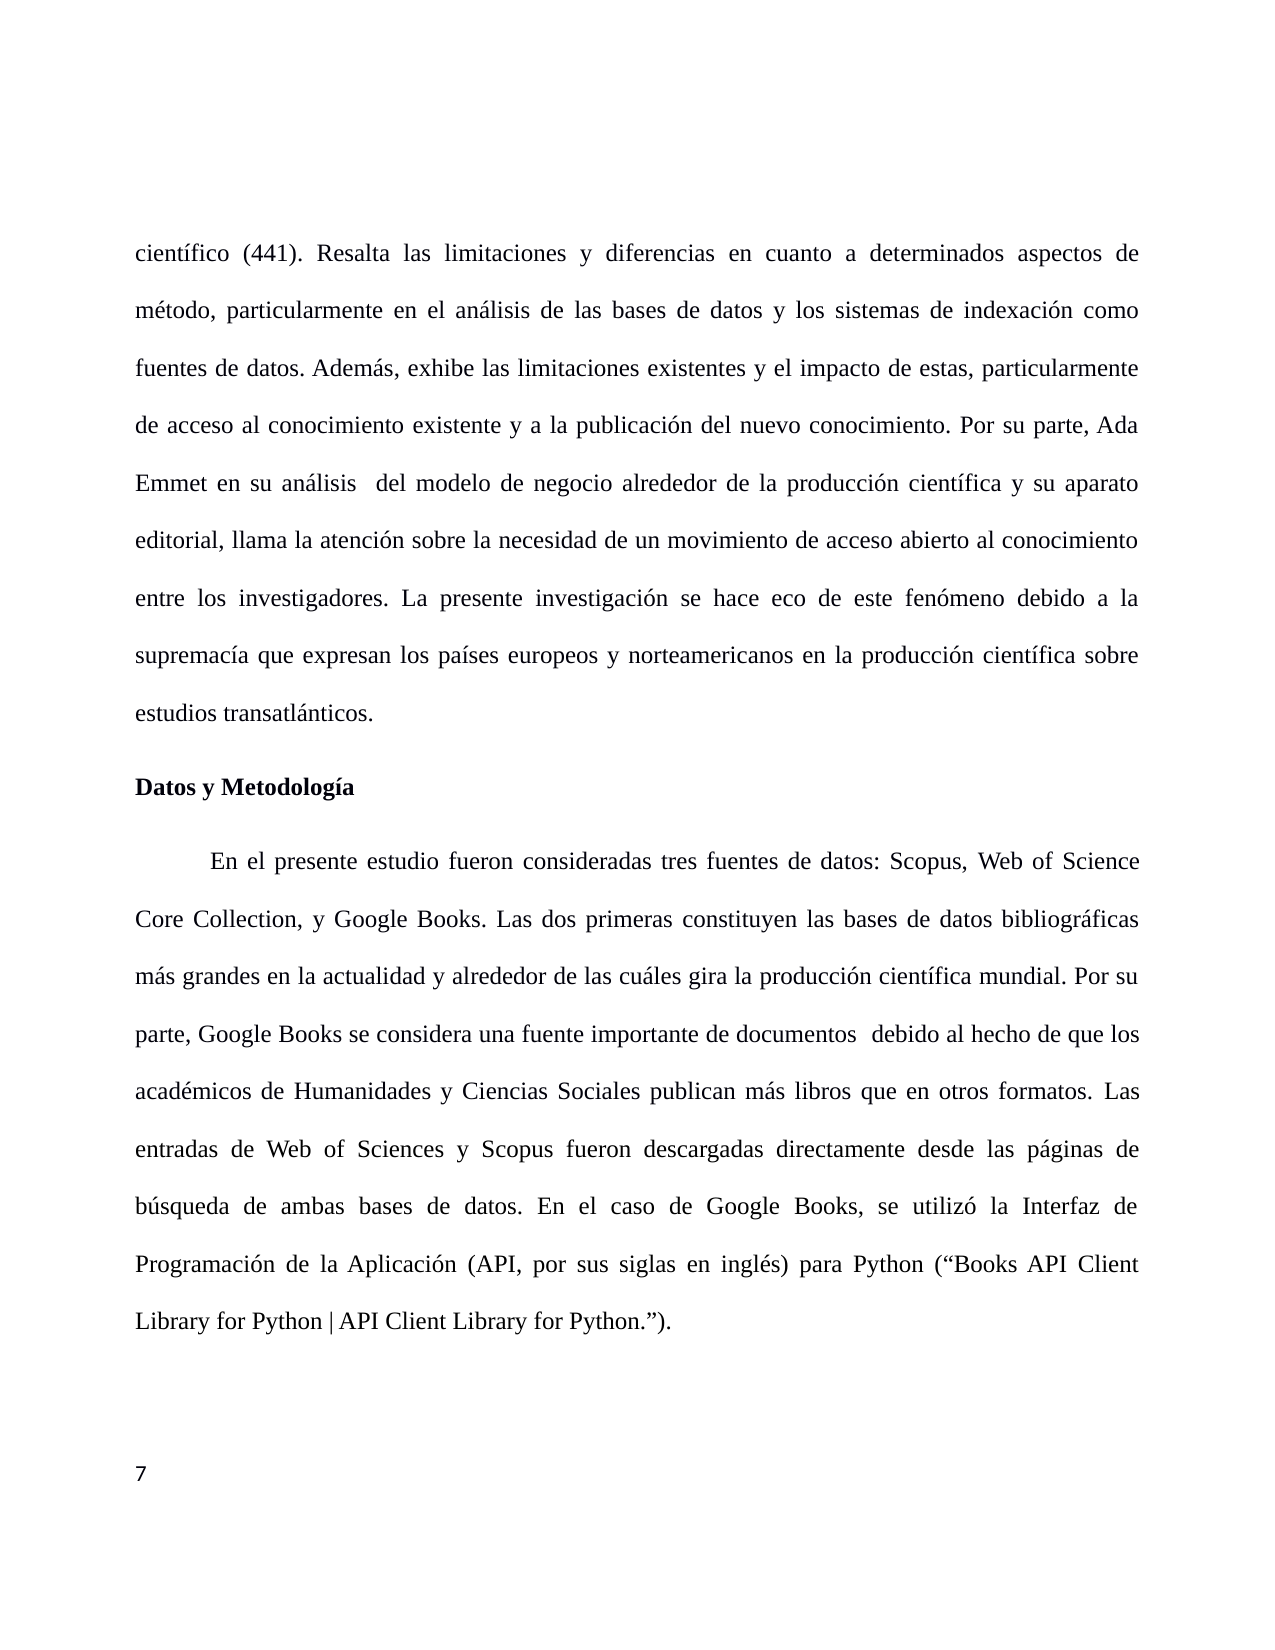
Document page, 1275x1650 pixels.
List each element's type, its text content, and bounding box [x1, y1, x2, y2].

list Shenxue abarca 20 años de teoría sobre el proceso editorial académico y científico, enmarcando los casos estadounidense y británico en lo relacionado al proceso editorial académico y científico (441). Resalta las limitaciones y diferencias en cuanto a determinados aspectos de método, particularmente en el análisis de las bases de datos y los sistemas de indexación como fuentes de datos. Además, exhibe las limitaciones existentes y el impacto de estas, particularmente de acceso al conocimiento existente y a la publicación del nuevo conocimiento. Por su parte, Ada Emmet en su análisis del modelo de negocio alrededor de la producción científica y su aparato editorial, llama la atención sobre la necesidad de un movimiento de acceso abierto al conocimiento entre los investigadores. La presente investigación se hace eco de este fenómeno debido a la supremacía que expresan los países europeos y norteamericanos en la producción científica sobre estudios transatlánticos. [135, 382, 1140, 411]
list Shenxue abarca 20 años de teoría sobre el proceso editorial académico y científico, enmarcando los casos estadounidense y británico en lo relacionado al proceso editorial académico y científico (441). Resalta las limitaciones y diferencias en cuanto a determinados aspectos de método, particularmente en el análisis de las bases de datos y los sistemas de indexación como fuentes de datos. Además, exhibe las limitaciones existentes y el impacto de estas, particularmente de acceso al conocimiento existente y a la publicación del nuevo conocimiento. Por su parte, Ada Emmet en su análisis del modelo de negocio alrededor de la producción científica y su aparato editorial, llama la atención sobre la necesidad de un movimiento de acceso abierto al conocimiento entre los investigadores. La presente investigación se hace eco de este fenómeno debido a la supremacía que expresan los países europeos y norteamericanos en la producción científica sobre estudios transatlánticos. [135, 554, 1140, 583]
text En el presente estudio fueron consideradas tres fuentes de datos: Scopus, Web of Science Core Collection, y Google Books. Las dos primeras constituyen las bases de datos bibliográficas más grandes en la actualidad y alrededor de las cuáles gira la producción científica mundial. Por su parte, Google Books se considera una fuente importante de documentos debido al hecho de que los académicos de Humanidades y Ciencias Sociales publican más libros que en otros formatos. Las entradas de Web of Sciences y Scopus fueron descargadas directamente desde las páginas de búsqueda de ambas bases de datos. En el caso de Google Books, se utilizó la Interfaz de Programación de la Aplicación (API, por sus siglas en inglés) para Python (“Books API Client Library for Python | API Client Library for Python.”). [135, 846, 1140, 1335]
list Shenxue abarca 20 años de teoría sobre el proceso editorial académico y científico, enmarcando los casos estadounidense y británico en lo relacionado al proceso editorial académico y científico (441). Resalta las limitaciones y diferencias en cuanto a determinados aspectos de método, particularmente en el análisis de las bases de datos y los sistemas de indexación como fuentes de datos. Además, exhibe las limitaciones existentes y el impacto de estas, particularmente de acceso al conocimiento existente y a la publicación del nuevo conocimiento. Por su parte, Ada Emmet en su análisis del modelo de negocio alrededor de la producción científica y su aparato editorial, llama la atención sobre la necesidad de un movimiento de acceso abierto al conocimiento entre los investigadores. La presente investigación se hace eco de este fenómeno debido a la supremacía que expresan los países europeos y norteamericanos en la producción científica sobre estudios transatlánticos. [135, 612, 1140, 641]
list Shenxue abarca 20 años de teoría sobre el proceso editorial académico y científico, enmarcando los casos estadounidense y británico en lo relacionado al proceso editorial académico y científico (441). Resalta las limitaciones y diferencias en cuanto a determinados aspectos de método, particularmente en el análisis de las bases de datos y los sistemas de indexación como fuentes de datos. Además, exhibe las limitaciones existentes y el impacto de estas, particularmente de acceso al conocimiento existente y a la publicación del nuevo conocimiento. Por su parte, Ada Emmet en su análisis del modelo de negocio alrededor de la producción científica y su aparato editorial, llama la atención sobre la necesidad de un movimiento de acceso abierto al conocimiento entre los investigadores. La presente investigación se hace eco de este fenómeno debido a la supremacía que expresan los países europeos y norteamericanos en la producción científica sobre estudios transatlánticos. [135, 324, 1140, 353]
list Shenxue abarca 20 años de teoría sobre el proceso editorial académico y científico, enmarcando los casos estadounidense y británico en lo relacionado al proceso editorial académico y científico (441). Resalta las limitaciones y diferencias en cuanto a determinados aspectos de método, particularmente en el análisis de las bases de datos y los sistemas de indexación como fuentes de datos. Además, exhibe las limitaciones existentes y el impacto de estas, particularmente de acceso al conocimiento existente y a la publicación del nuevo conocimiento. Por su parte, Ada Emmet en su análisis del modelo de negocio alrededor de la producción científica y su aparato editorial, llama la atención sobre la necesidad de un movimiento de acceso abierto al conocimiento entre los investigadores. La presente investigación se hace eco de este fenómeno debido a la supremacía que expresan los países europeos y norteamericanos en la producción científica sobre estudios transatlánticos. [135, 497, 1140, 526]
text Datos y Metodología [135, 772, 1140, 801]
list Shenxue abarca 20 años de teoría sobre el proceso editorial académico y científico, enmarcando los casos estadounidense y británico en lo relacionado al proceso editorial académico y científico (441). Resalta las limitaciones y diferencias en cuanto a determinados aspectos de método, particularmente en el análisis de las bases de datos y los sistemas de indexación como fuentes de datos. Además, exhibe las limitaciones existentes y el impacto de estas, particularmente de acceso al conocimiento existente y a la publicación del nuevo conocimiento. Por su parte, Ada Emmet en su análisis del modelo de negocio alrededor de la producción científica y su aparato editorial, llama la atención sobre la necesidad de un movimiento de acceso abierto al conocimiento entre los investigadores. La presente investigación se hace eco de este fenómeno debido a la supremacía que expresan los países europeos y norteamericanos en la producción científica sobre estudios transatlánticos. [135, 439, 1140, 468]
list Shenxue abarca 20 años de teoría sobre el proceso editorial académico y científico, enmarcando los casos estadounidense y británico en lo relacionado al proceso editorial académico y científico (441). Resalta las limitaciones y diferencias en cuanto a determinados aspectos de método, particularmente en el análisis de las bases de datos y los sistemas de indexación como fuentes de datos. Además, exhibe las limitaciones existentes y el impacto de estas, particularmente de acceso al conocimiento existente y a la publicación del nuevo conocimiento. Por su parte, Ada Emmet en su análisis del modelo de negocio alrededor de la producción científica y su aparato editorial, llama la atención sobre la necesidad de un movimiento de acceso abierto al conocimiento entre los investigadores. La presente investigación se hace eco de este fenómeno debido a la supremacía que expresan los países europeos y norteamericanos en la producción científica sobre estudios transatlánticos. [135, 669, 1140, 727]
list Shenxue abarca 20 años de teoría sobre el proceso editorial académico y científico, enmarcando los casos estadounidense y británico en lo relacionado al proceso editorial académico y científico (441). Resalta las limitaciones y diferencias en cuanto a determinados aspectos de método, particularmente en el análisis de las bases de datos y los sistemas de indexación como fuentes de datos. Además, exhibe las limitaciones existentes y el impacto de estas, particularmente de acceso al conocimiento existente y a la publicación del nuevo conocimiento. Por su parte, Ada Emmet en su análisis del modelo de negocio alrededor de la producción científica y su aparato editorial, llama la atención sobre la necesidad de un movimiento de acceso abierto al conocimiento entre los investigadores. La presente investigación se hace eco de este fenómeno debido a la supremacía que expresan los países europeos y norteamericanos en la producción científica sobre estudios transatlánticos. [135, 238, 1140, 296]
